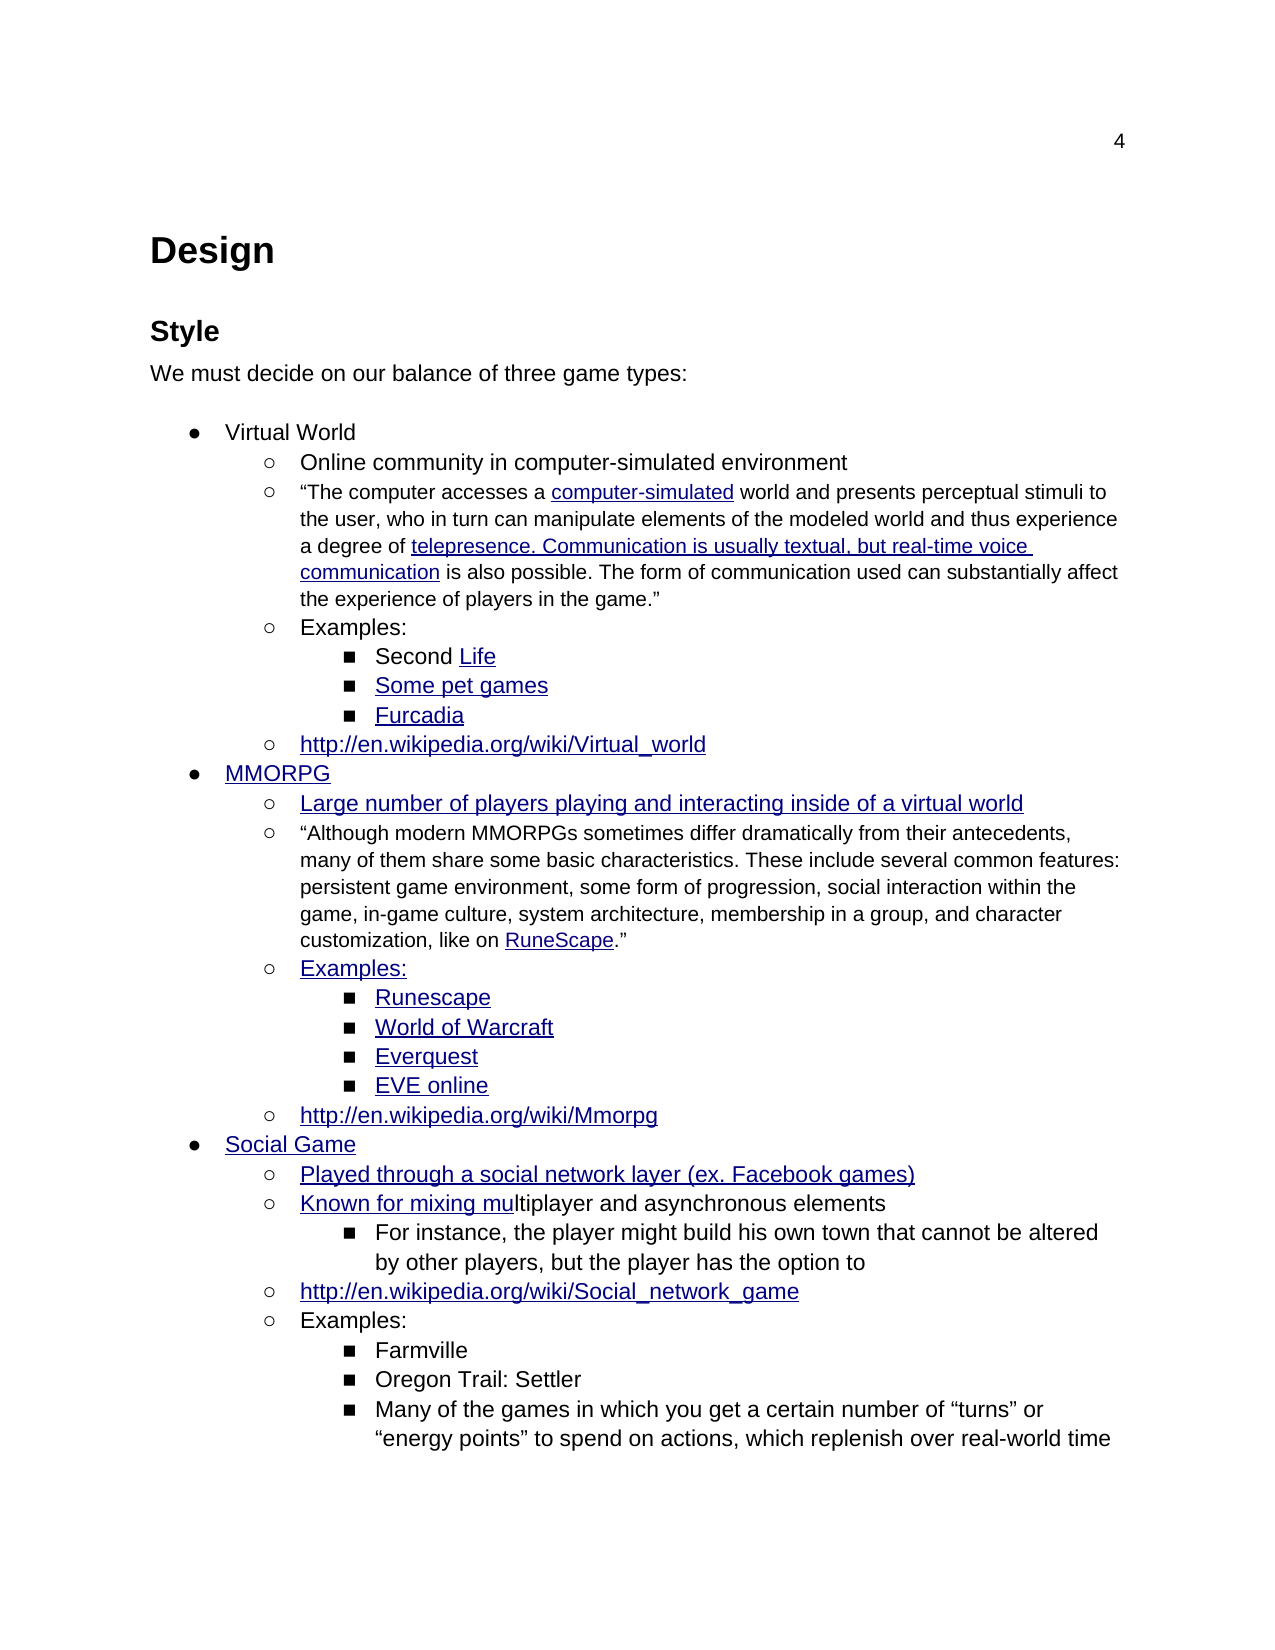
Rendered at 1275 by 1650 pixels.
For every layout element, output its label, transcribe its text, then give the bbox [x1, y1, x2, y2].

list http://en.wikipedia.org/wiki/Mmorpg [262, 1102, 1125, 1128]
list “Although modern MMORPGs sometimes differ dramatically from their antecedents, many of them share some basic characteristics. These include several common features: persistent game environment, some form of progression, social interaction within the game, in-game culture, system architecture, membership in a group, and character customization, like on RuneScape.” [262, 820, 1125, 952]
list Virtual World [187, 420, 1125, 445]
list Oregon Trail: Settler [150, 1367, 1125, 1392]
list Many of the games in which you get a certain number of “turns” or “energy points” to spend on actions, which replenish over real-world time [150, 1396, 1125, 1451]
list http://en.wikipedia.org/wiki/Virtual_world [262, 732, 1125, 757]
list Furcadia [150, 702, 1125, 728]
list Second Life [150, 644, 1125, 669]
list Farmville [150, 1337, 1125, 1363]
list Examples: [262, 614, 1125, 640]
list http://en.wikipedia.org/wiki/Social_network_game [262, 1279, 1125, 1304]
list Some pet games [150, 673, 1125, 699]
list Known for mixing multiplayer and asynchronous elements [262, 1191, 1125, 1216]
subtitle Style [150, 315, 1125, 348]
list EVE online [150, 1073, 1125, 1099]
list World of Warcraft [150, 1014, 1125, 1040]
text We must decide on our balance of three game types: [150, 361, 1125, 387]
list Examples: [262, 956, 1125, 981]
list “The computer accesses a computer-simulated world and presents perceptual stimuli to the user, who in turn can manipulate elements of the modeled world and thus experience a degree of telepresence. Communication is usually textual, but real-time voice communication is also possible. The form of communication used can substantially affect the experience of players in the game.” [262, 478, 1125, 611]
list Online community in computer-simulated environment [262, 449, 1125, 475]
list Social Game [187, 1132, 1125, 1157]
list Played through a social network layer (ex. Facebook games) [262, 1161, 1125, 1187]
list Examples: [262, 1308, 1125, 1334]
list Large number of players playing and interacting inside of a virtual world [262, 791, 1125, 816]
list MMORPG [187, 761, 1125, 787]
list For instance, the player might build his own town that cannot be altered by other players, but the player has the option to [150, 1220, 1125, 1275]
list Runescape [150, 985, 1125, 1011]
subtitle Design [150, 230, 1125, 272]
list Everquest [150, 1044, 1125, 1069]
